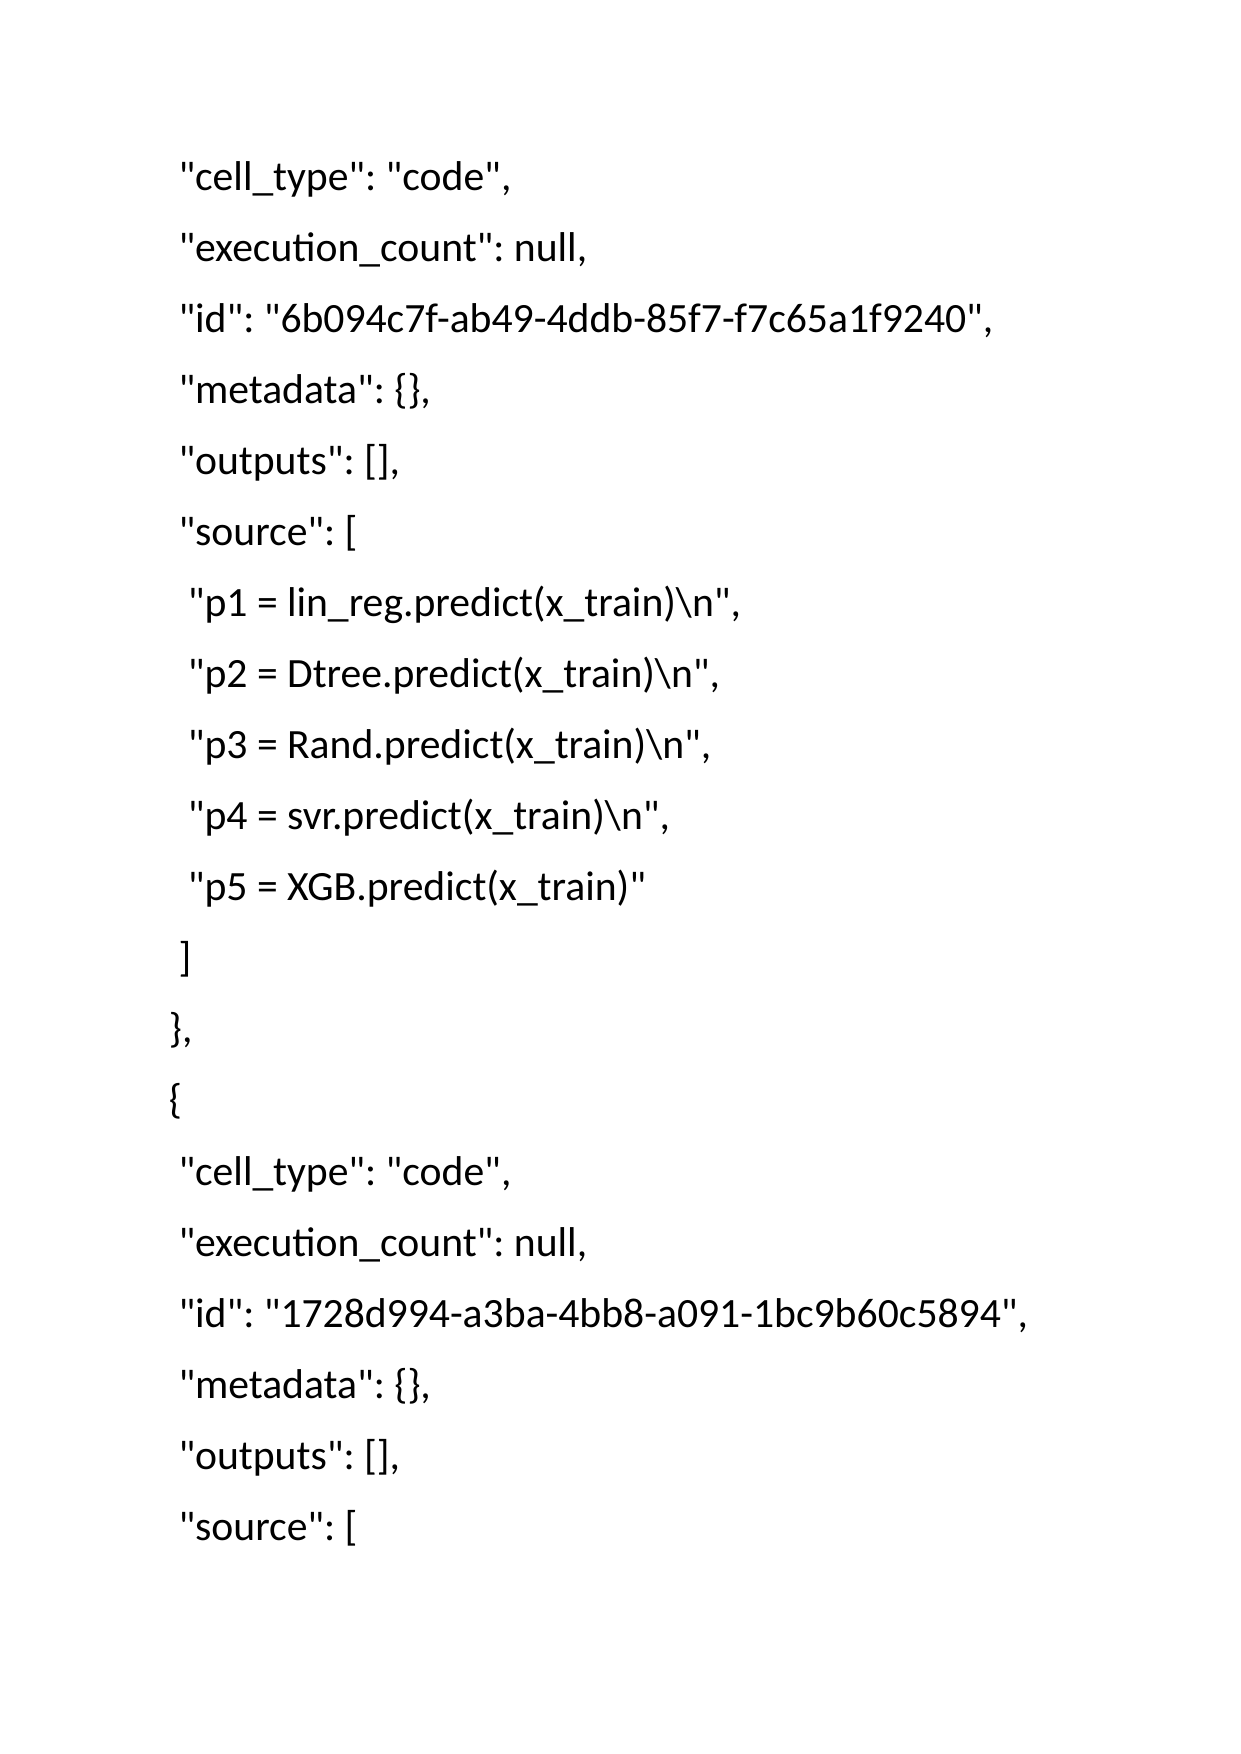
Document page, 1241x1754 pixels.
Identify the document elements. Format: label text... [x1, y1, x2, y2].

text "execution_count": null, [150, 221, 1090, 272]
text "outputs": [], [150, 1429, 1090, 1479]
text "id": "6b094c7f-ab49-4ddb-85f7-f7c65a1f9240", [150, 292, 1090, 343]
text "id": "1728d994-a3ba-4bb8-a091-1bc9b60c5894", [150, 1287, 1090, 1337]
text "execution_count": null, [150, 1216, 1090, 1266]
text "source": [ [150, 1500, 1090, 1551]
text "p2 = Dtree.predict(x_train)\n", [150, 647, 1090, 698]
text "p5 = XGB.predict(x_train)" [150, 860, 1090, 911]
text "metadata": {}, [150, 1358, 1090, 1408]
text "cell_type": "code", [150, 150, 1090, 201]
text "cell_type": "code", [150, 1144, 1090, 1195]
text { [150, 1073, 1090, 1124]
text "p3 = Rand.predict(x_train)\n", [150, 718, 1090, 769]
text "source": [ [150, 505, 1090, 556]
text ] [150, 931, 1090, 982]
text }, [150, 1002, 1090, 1053]
text "p1 = lin_reg.predict(x_train)\n", [150, 576, 1090, 627]
text "p4 = svr.predict(x_train)\n", [150, 789, 1090, 840]
text "outputs": [], [150, 434, 1090, 485]
text "metadata": {}, [150, 363, 1090, 414]
